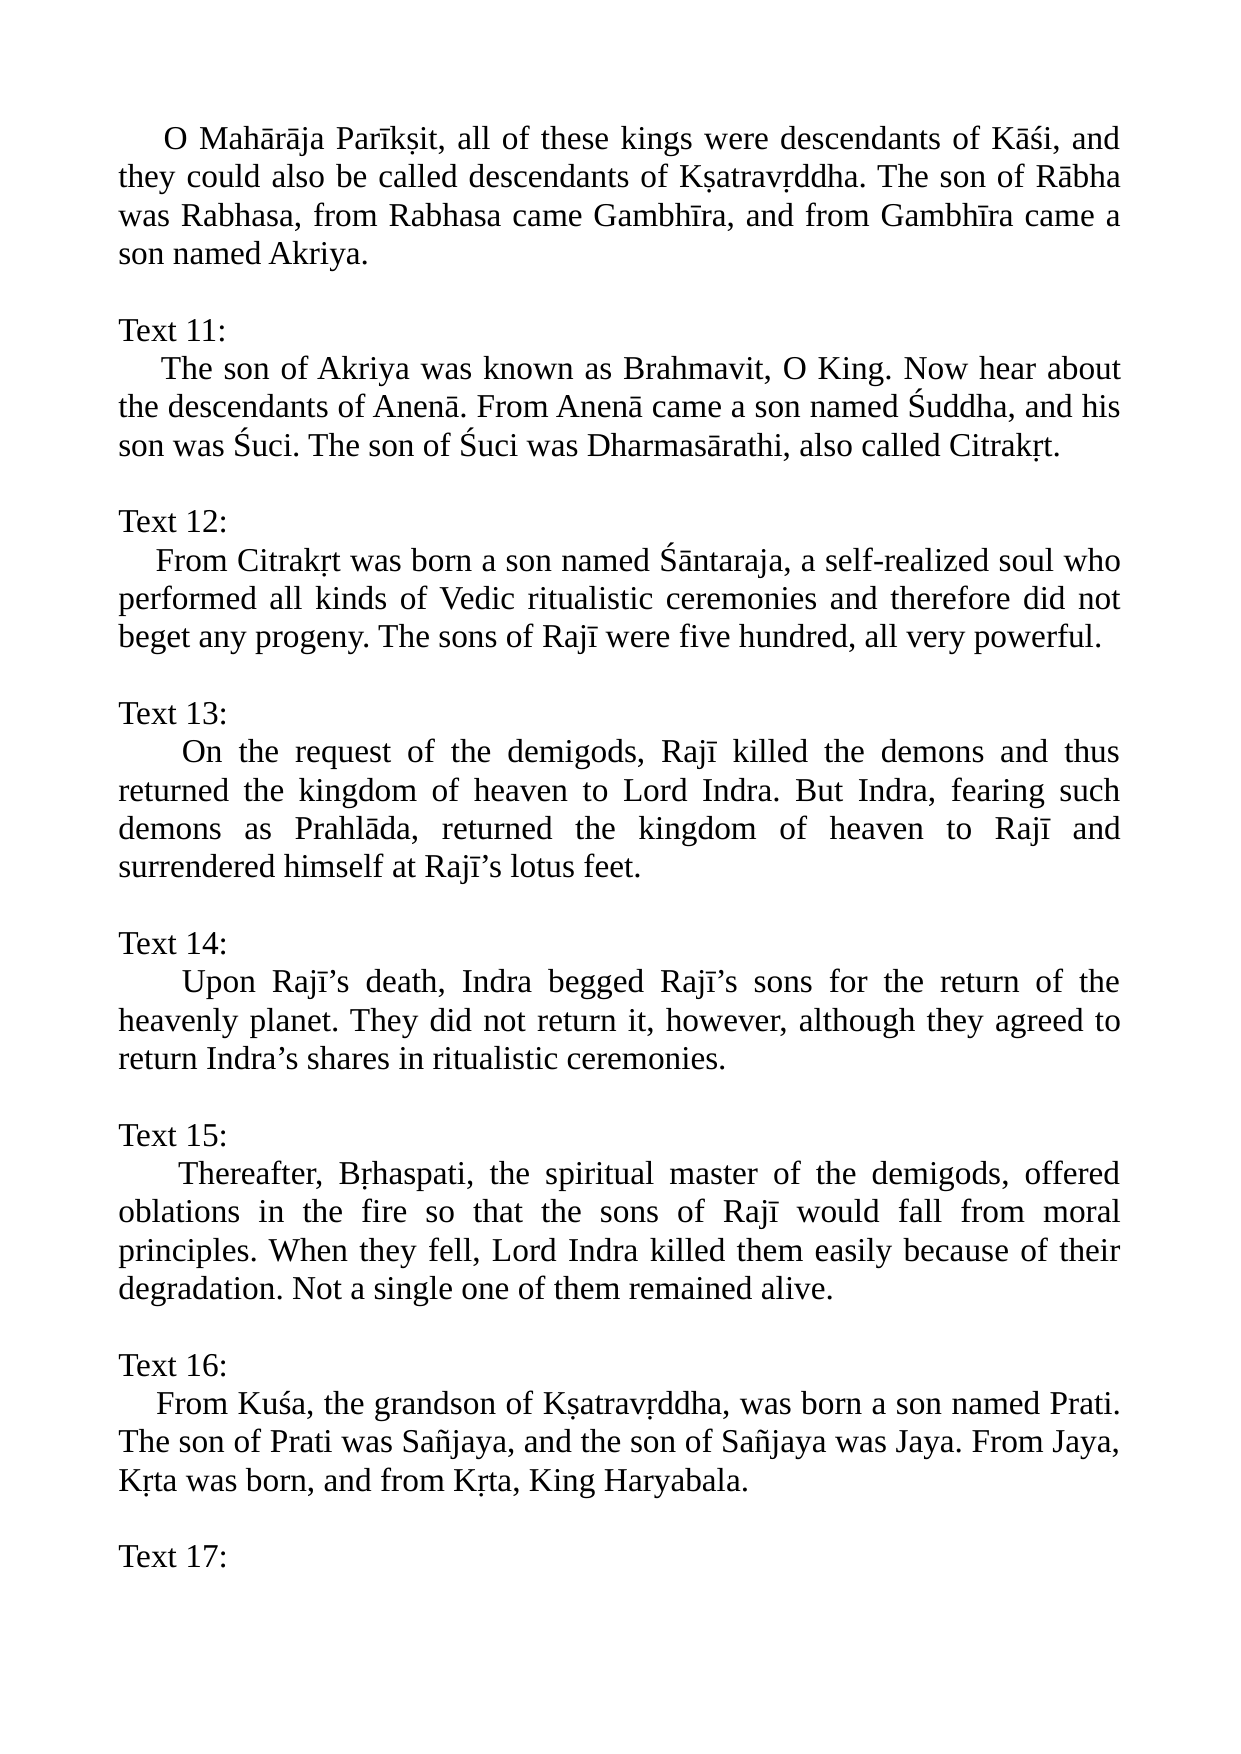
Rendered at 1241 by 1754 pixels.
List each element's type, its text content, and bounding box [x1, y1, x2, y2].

text From Kuśa, the grandson of Kṣatravṛddha, was born a son named Prati. The son of Prati was Sañjaya, and the son of Sañjaya was Jaya. From Jaya, Kṛta was born, and from Kṛta, King Haryabala. [118, 1383, 1122, 1498]
text Thereafter, Bṛhaspati, the spiritual master of the demigods, offered oblations in the fire so that the sons of Rajī would fall from moral principles. When they fell, Lord Indra killed them easily because of their degradation. Not a single one of them remained alive. [118, 1153, 1122, 1306]
text Text 16: [118, 1345, 1122, 1383]
text From Citrakṛt was born a son named Śāntaraja, a self-realized soul who performed all kinds of Vedic ritualistic ceremonies and therefore did not beget any progeny. The sons of Rajī were five hundred, all very powerful. [118, 540, 1122, 655]
text On the request of the demigods, Rajī killed the demons and thus returned the kingdom of heaven to Lord Indra. But Indra, fearing such demons as Prahlāda, returned the kingdom of heaven to Rajī and surrendered himself at Rajī’s lotus feet. [118, 731, 1122, 885]
text Upon Rajī’s death, Indra begged Rajī’s sons for the return of the heavenly planet. They did not return it, however, although they agreed to return Indra’s shares in ritualistic ceremonies. [118, 961, 1122, 1076]
text The son of Akriya was known as Brahmavit, O King. Now hear about the descendants of Anenā. From Anenā came a son named Śuddha, and his son was Śuci. The son of Śuci was Dharmasārathi, also called Citrakṛt. [118, 348, 1122, 463]
text O Mahārāja Parīkṣit, all of these kings were descendants of Kāśi, and they could also be called descendants of Kṣatravṛddha. The son of Rābha was Rabhasa, from Rabhasa came Gambhīra, and from Gambhīra came a son named Akriya. [118, 118, 1122, 271]
text Text 17: [118, 1536, 1122, 1575]
text Text 12: [118, 501, 1122, 540]
text Text 11: [118, 310, 1122, 348]
text Text 14: [118, 923, 1122, 961]
text Text 15: [118, 1115, 1122, 1153]
text Text 13: [118, 693, 1122, 731]
